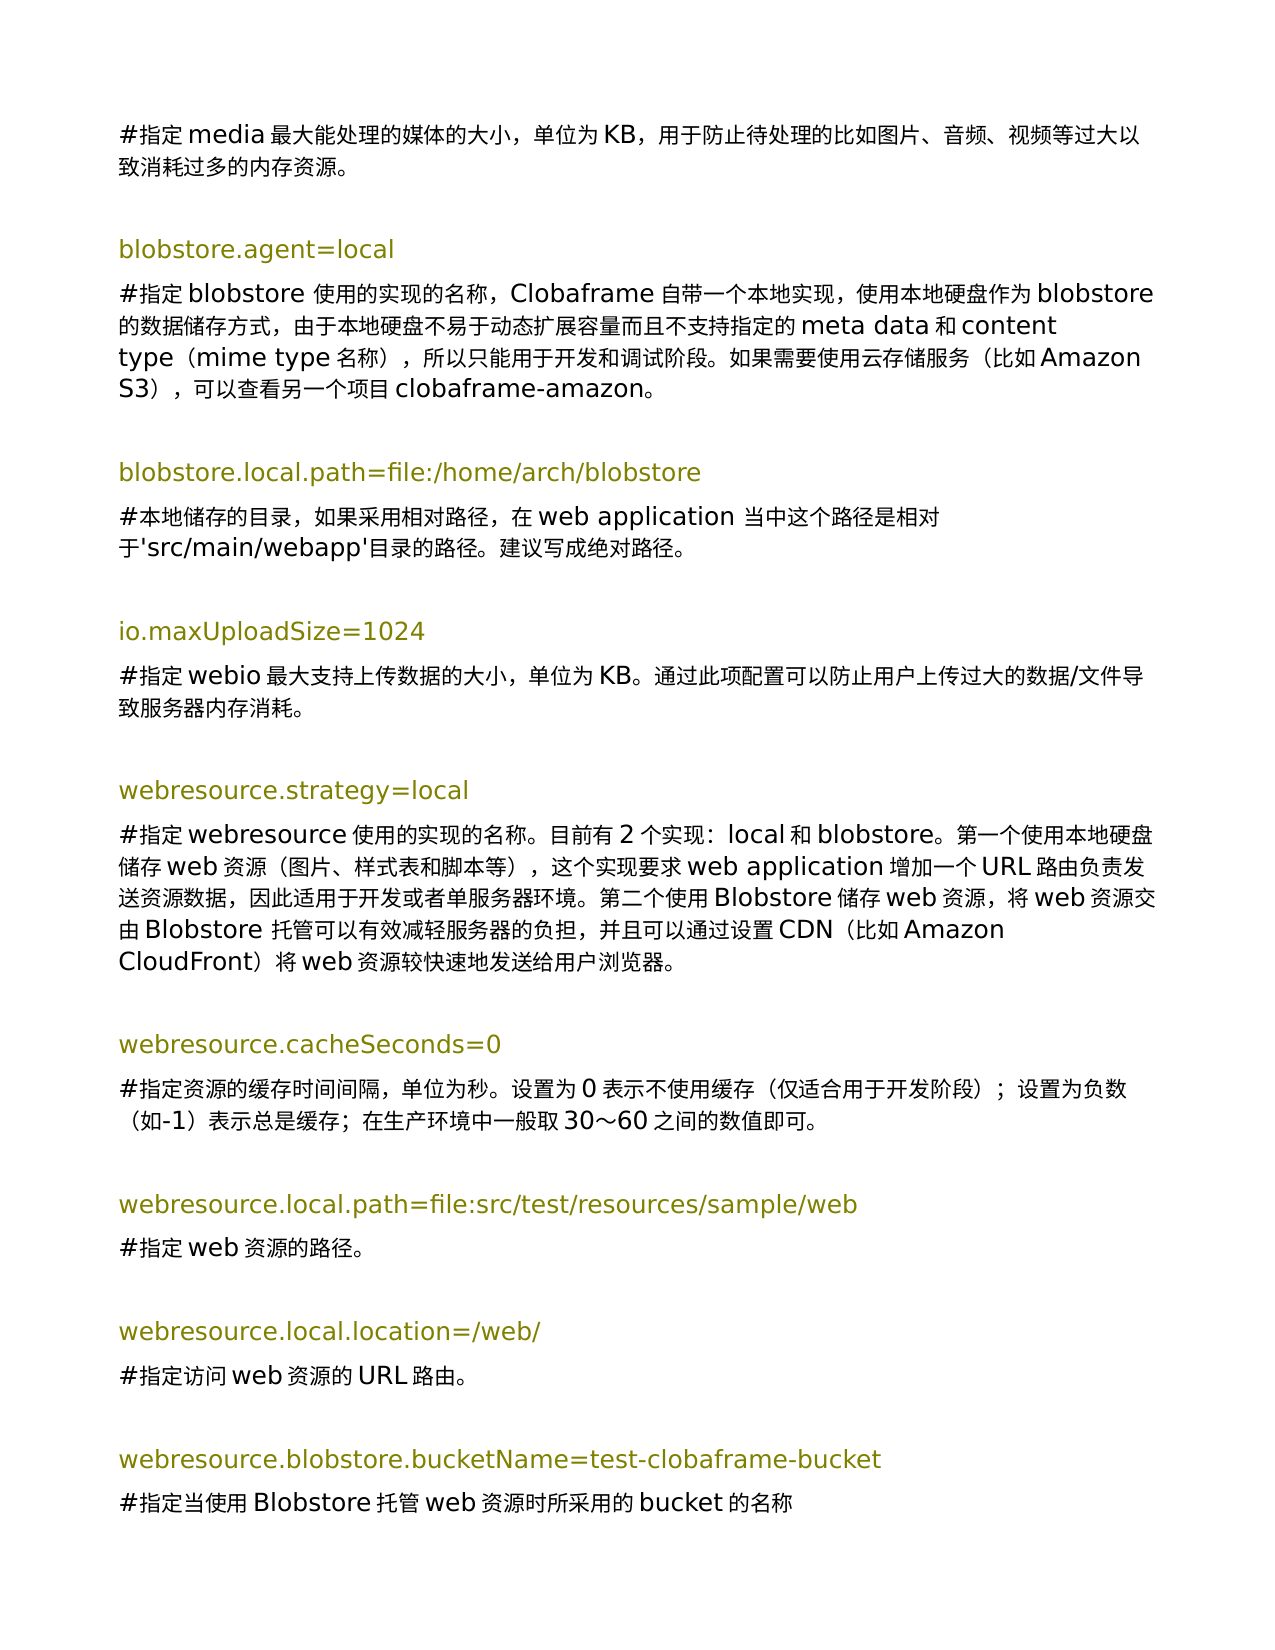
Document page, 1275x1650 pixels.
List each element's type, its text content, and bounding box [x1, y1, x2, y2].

text #指定web资源的路径。 [118, 1231, 1157, 1263]
text webresource.local.path=file:src/test/resources/sample/web [118, 1190, 1157, 1219]
text #指定当使用Blobstore托管web资源时所采用的bucket的名称 [118, 1486, 1157, 1518]
text #指定 blobstore 使用的实现的名称，Clobaframe自带一个本地实现，使用本地硬盘作为 blobstore 的数据储存方式，由于本地硬盘不易于动态扩展容量而且不支持指定的meta data和content type（mime type名称），所以只能用于开发和调试阶段。如果需要使用云存储服务（比如Amazon S3），可以查看另一个项目clobaframe-amazon。 [118, 277, 1157, 404]
text #指定资源的缓存时间间隔，单位为秒。设置为0表示不使用缓存（仅适合用于开发阶段）；设置为负数（如-1）表示总是缓存；在生产环境中一般取30～60之间的数值即可。 [118, 1072, 1157, 1136]
text #指定访问web资源的URL路由。 [118, 1359, 1157, 1391]
text blobstore.agent=local [118, 236, 1157, 265]
text #指定webresource使用的实现的名称。目前有2个实现：local和blobstore。第一个使用本地硬盘储存web资源（图片、样式表和脚本等），这个实现要求web application增加一个URL路由负责发送资源数据，因此适用于开发或者单服务器环境。第二个使用 Blobstore储存web资源，将web资源交由Blobstore 托管可以有效减轻服务器的负担，并且可以通过设置CDN（比如Amazon CloudFront）将web资源较快速地发送给用户浏览器。 [118, 818, 1157, 976]
text io.maxUploadSize=1024 [118, 617, 1157, 646]
text #指定 media最大能处理的媒体的大小，单位为KB，用于防止待处理的比如图片、音频、视频等过大以致消耗过多的内存资源。 [118, 118, 1157, 181]
text webresource.local.location=/web/ [118, 1317, 1157, 1346]
text #本地储存的目录，如果采用相对路径，在 web application 当中这个路径是相对于'src/main/webapp'目录的路径。建议写成绝对路径。 [118, 500, 1157, 563]
text webresource.blobstore.bucketName=test-clobaframe-bucket [118, 1445, 1157, 1474]
text blobstore.local.path=file:/home/arch/blobstore [118, 458, 1157, 487]
text webresource.strategy=local [118, 776, 1157, 806]
text webresource.cacheSeconds=0 [118, 1031, 1157, 1060]
text #指定webio最大支持上传数据的大小，单位为KB。通过此项配置可以防止用户上传过大的数据/文件导致服务器内存消耗。 [118, 659, 1157, 722]
